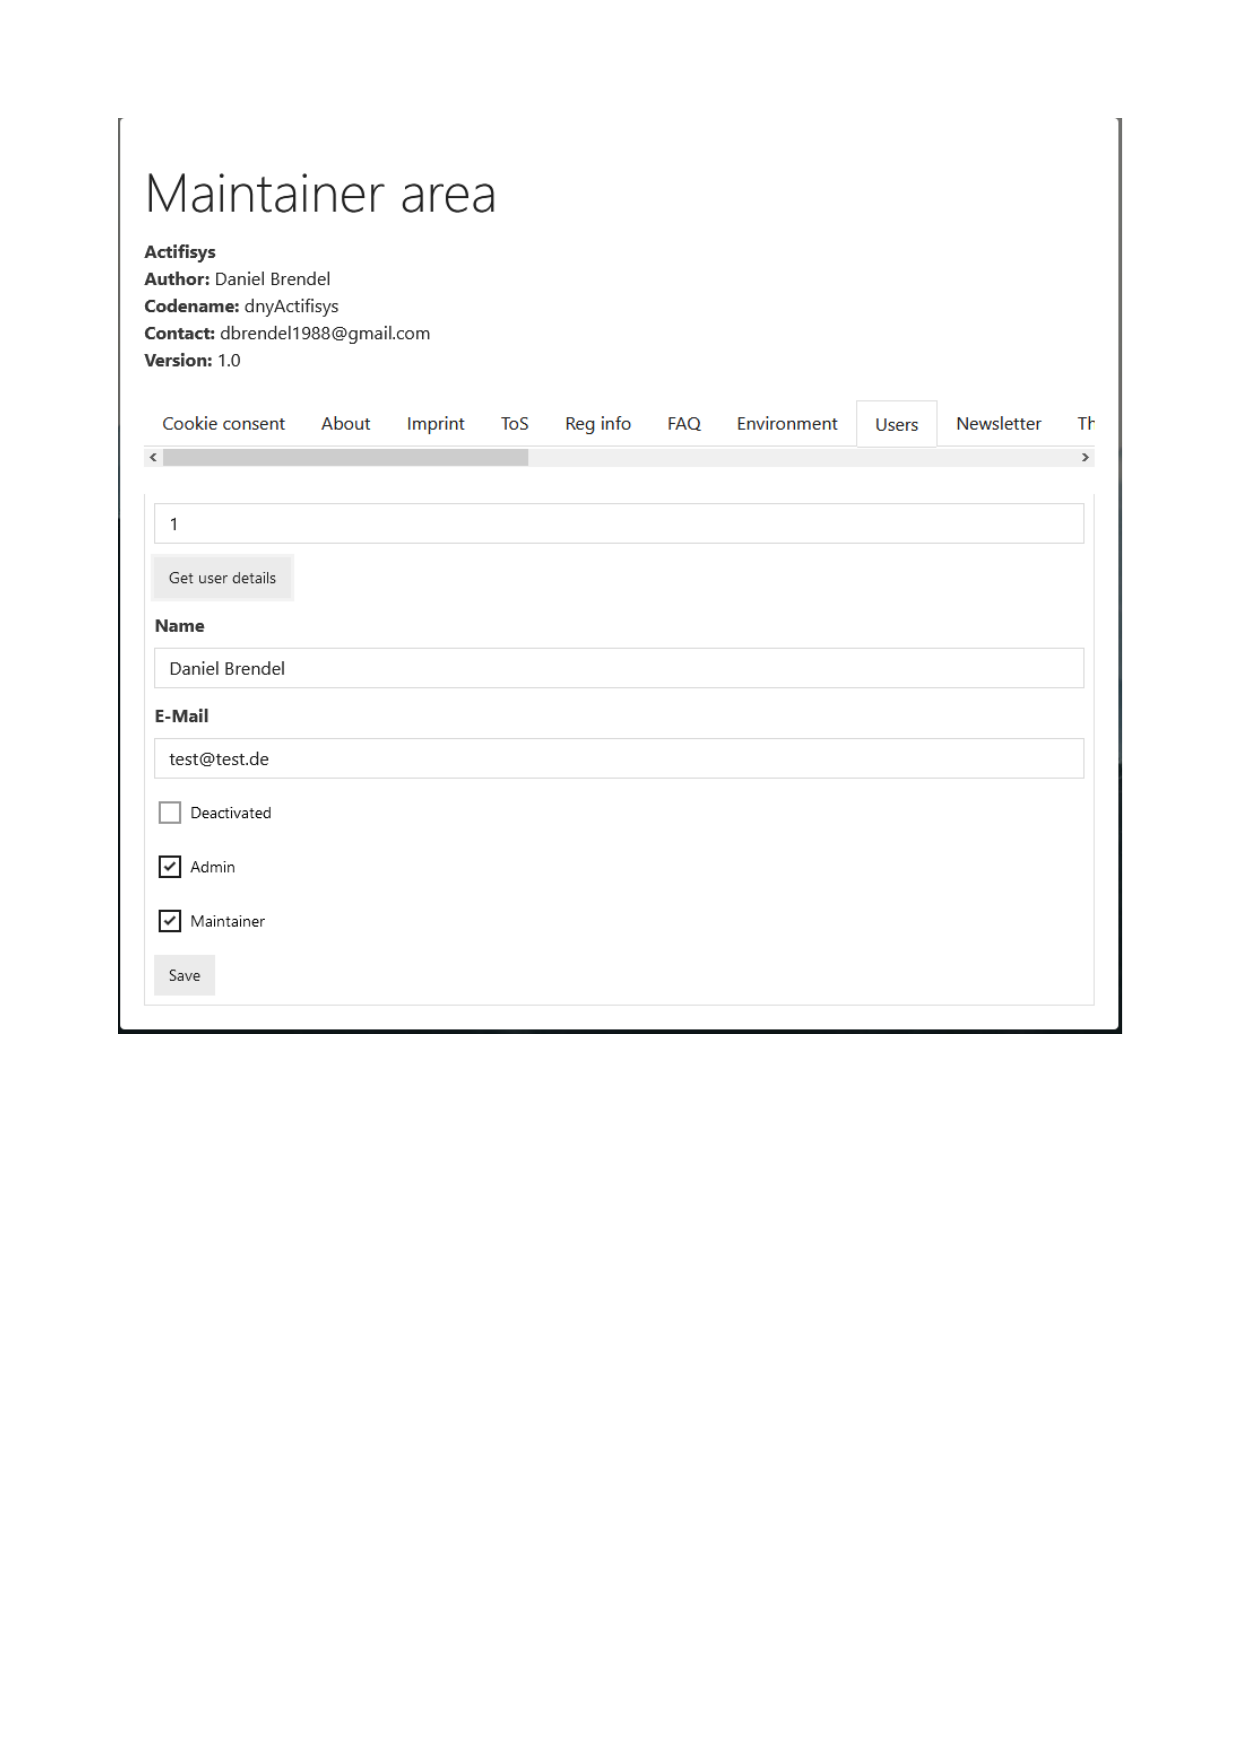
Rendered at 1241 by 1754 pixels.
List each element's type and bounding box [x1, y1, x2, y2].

picture [118, 118, 1123, 1034]
